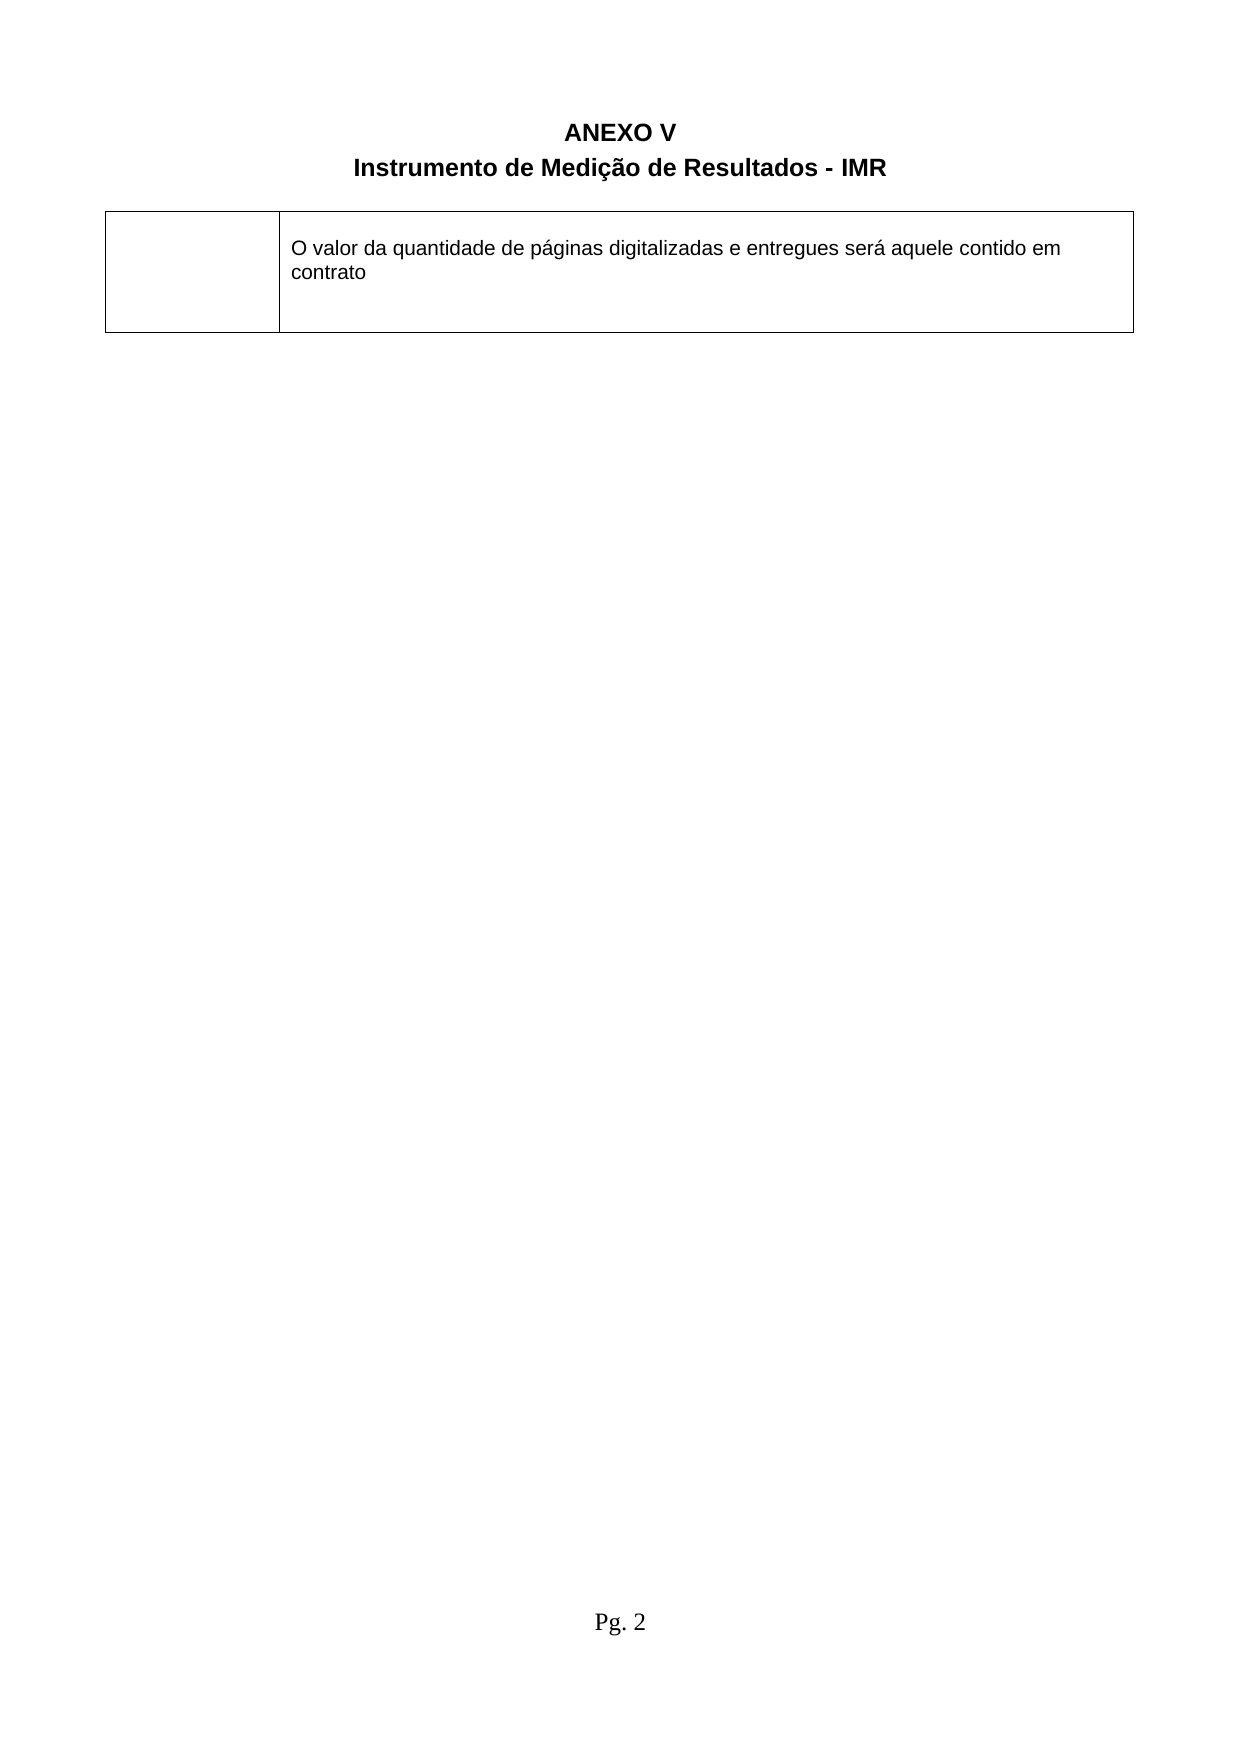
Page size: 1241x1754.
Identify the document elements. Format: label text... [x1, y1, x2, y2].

table_cell [106, 212, 279, 332]
table_cell O valor da quantidade de páginas digitalizadas e entregues será aquele contido em contrato [280, 212, 1133, 332]
